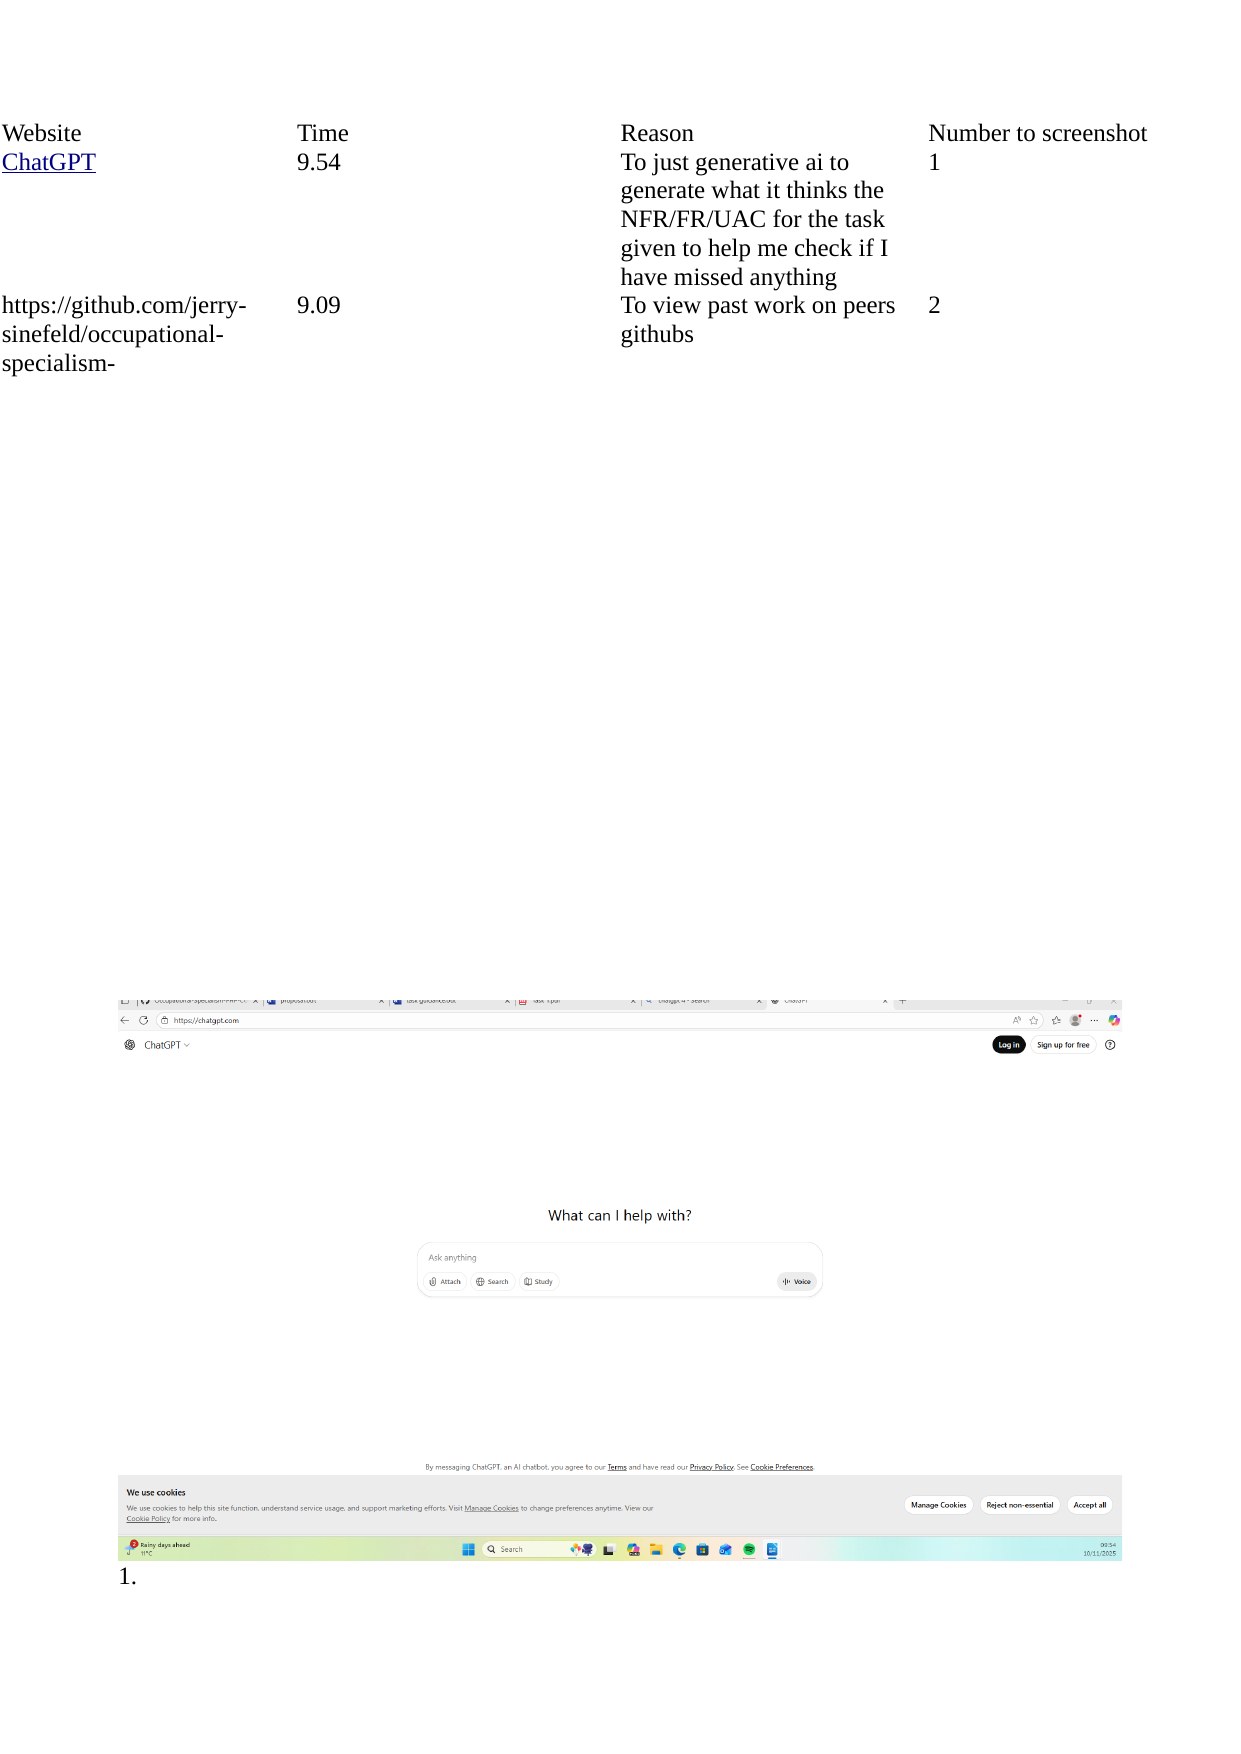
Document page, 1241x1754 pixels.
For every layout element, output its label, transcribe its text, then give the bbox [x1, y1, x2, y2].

table_cell To just generative ai to generate what it thinks the NFR/FR/UAC for the task given to help me check if I have missed anything [620, 147, 928, 291]
table_cell [620, 858, 928, 971]
table_header Reason [620, 118, 928, 147]
table_cell [620, 631, 928, 744]
table_cell [620, 744, 928, 858]
table_cell [620, 404, 928, 517]
table_cell [928, 404, 1236, 517]
table_cell [620, 518, 928, 631]
table_cell 9.09 [297, 291, 620, 404]
table_cell [928, 518, 1236, 631]
table_header Time [297, 118, 620, 147]
table_cell [928, 744, 1236, 858]
table_cell [297, 858, 620, 971]
table_cell 2 [928, 291, 1236, 404]
table_cell [2, 631, 297, 744]
table_cell To view past work on peers githubs [620, 291, 928, 404]
table_cell [2, 518, 297, 631]
table_cell [2, 858, 297, 971]
picture [118, 1000, 1123, 1561]
table_cell [297, 744, 620, 858]
table_cell ChatGPT [2, 147, 297, 291]
table_cell 9.54 [297, 147, 620, 291]
table_cell [297, 404, 620, 517]
table_cell [928, 858, 1236, 971]
table_cell 1 [928, 147, 1236, 291]
table_header Number to screenshot [928, 118, 1236, 147]
text 1. [118, 1561, 1122, 1590]
table_cell https://github.com/jerry-sinefeld/occupational-specialism- [2, 291, 297, 404]
table_header Website [2, 118, 297, 147]
table_cell [2, 404, 297, 517]
table_cell [297, 518, 620, 631]
table_cell [928, 631, 1236, 744]
table_cell [2, 744, 297, 858]
table_cell [297, 631, 620, 744]
